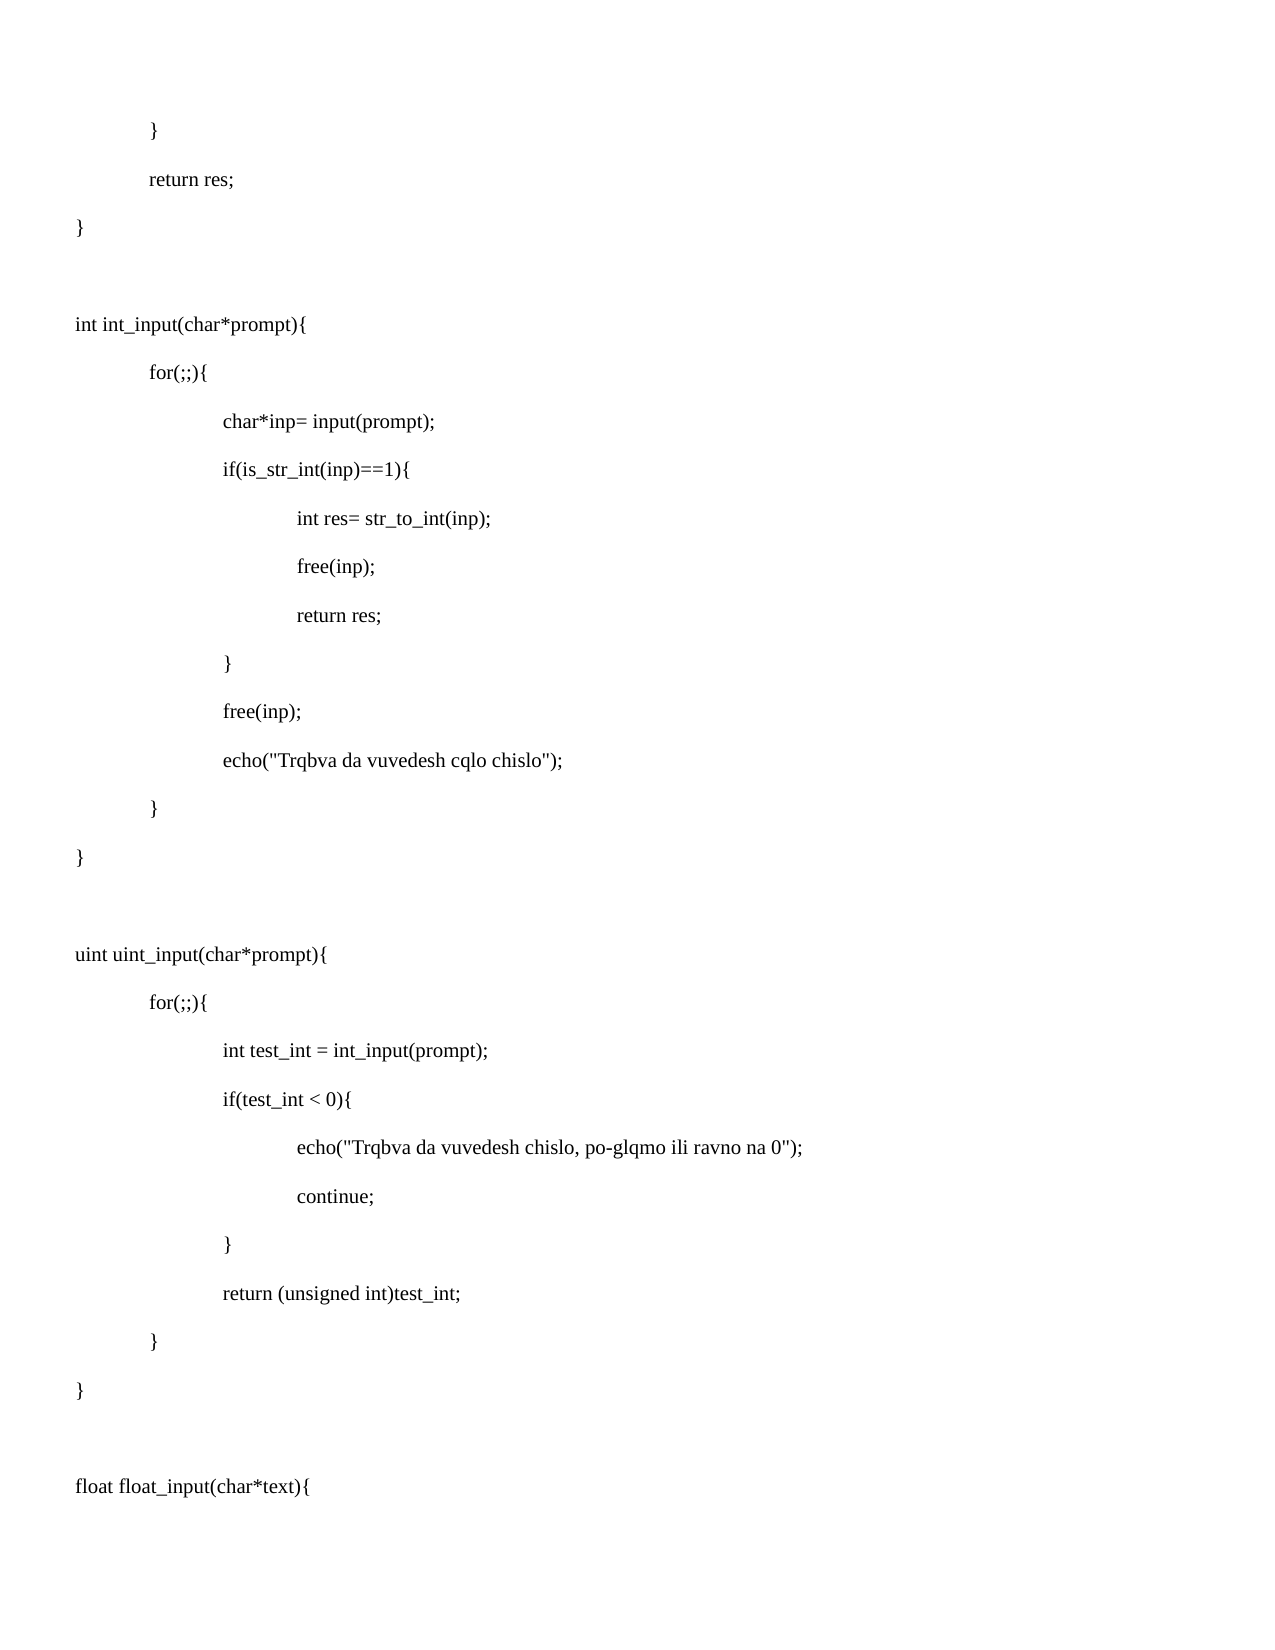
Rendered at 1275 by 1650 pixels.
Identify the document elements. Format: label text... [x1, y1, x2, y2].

text free(inp); [75, 554, 1209, 578]
text float float_input(char*text){ [75, 1474, 1209, 1498]
text } [75, 118, 1209, 142]
text return (unsigned int)test_int; [75, 1281, 1209, 1305]
text } [75, 215, 1209, 239]
text } [75, 651, 1209, 675]
text echo("Trqbva da vuvedesh chislo, po-glqmo ili ravno na 0"); [75, 1135, 1209, 1159]
text echo("Trqbva da vuvedesh cqlo chislo"); [75, 748, 1209, 772]
text return res; [75, 602, 1209, 627]
text if(test_int < 0){ [75, 1087, 1209, 1111]
text } [75, 796, 1209, 820]
text if(is_str_int(inp)==1){ [75, 457, 1209, 481]
text int res= str_to_int(inp); [75, 506, 1209, 530]
text return res; [75, 167, 1209, 191]
text continue; [75, 1184, 1209, 1208]
text } [75, 845, 1209, 869]
text char*inp= input(prompt); [75, 409, 1209, 433]
text uint uint_input(char*prompt){ [75, 942, 1209, 966]
text } [75, 1232, 1209, 1256]
text int int_input(char*prompt){ [75, 312, 1209, 336]
text for(;;){ [75, 360, 1209, 384]
text } [75, 1377, 1209, 1402]
text } [75, 1329, 1209, 1353]
text int test_int = int_input(prompt); [75, 1038, 1209, 1062]
text free(inp); [75, 699, 1209, 723]
text for(;;){ [75, 990, 1209, 1014]
